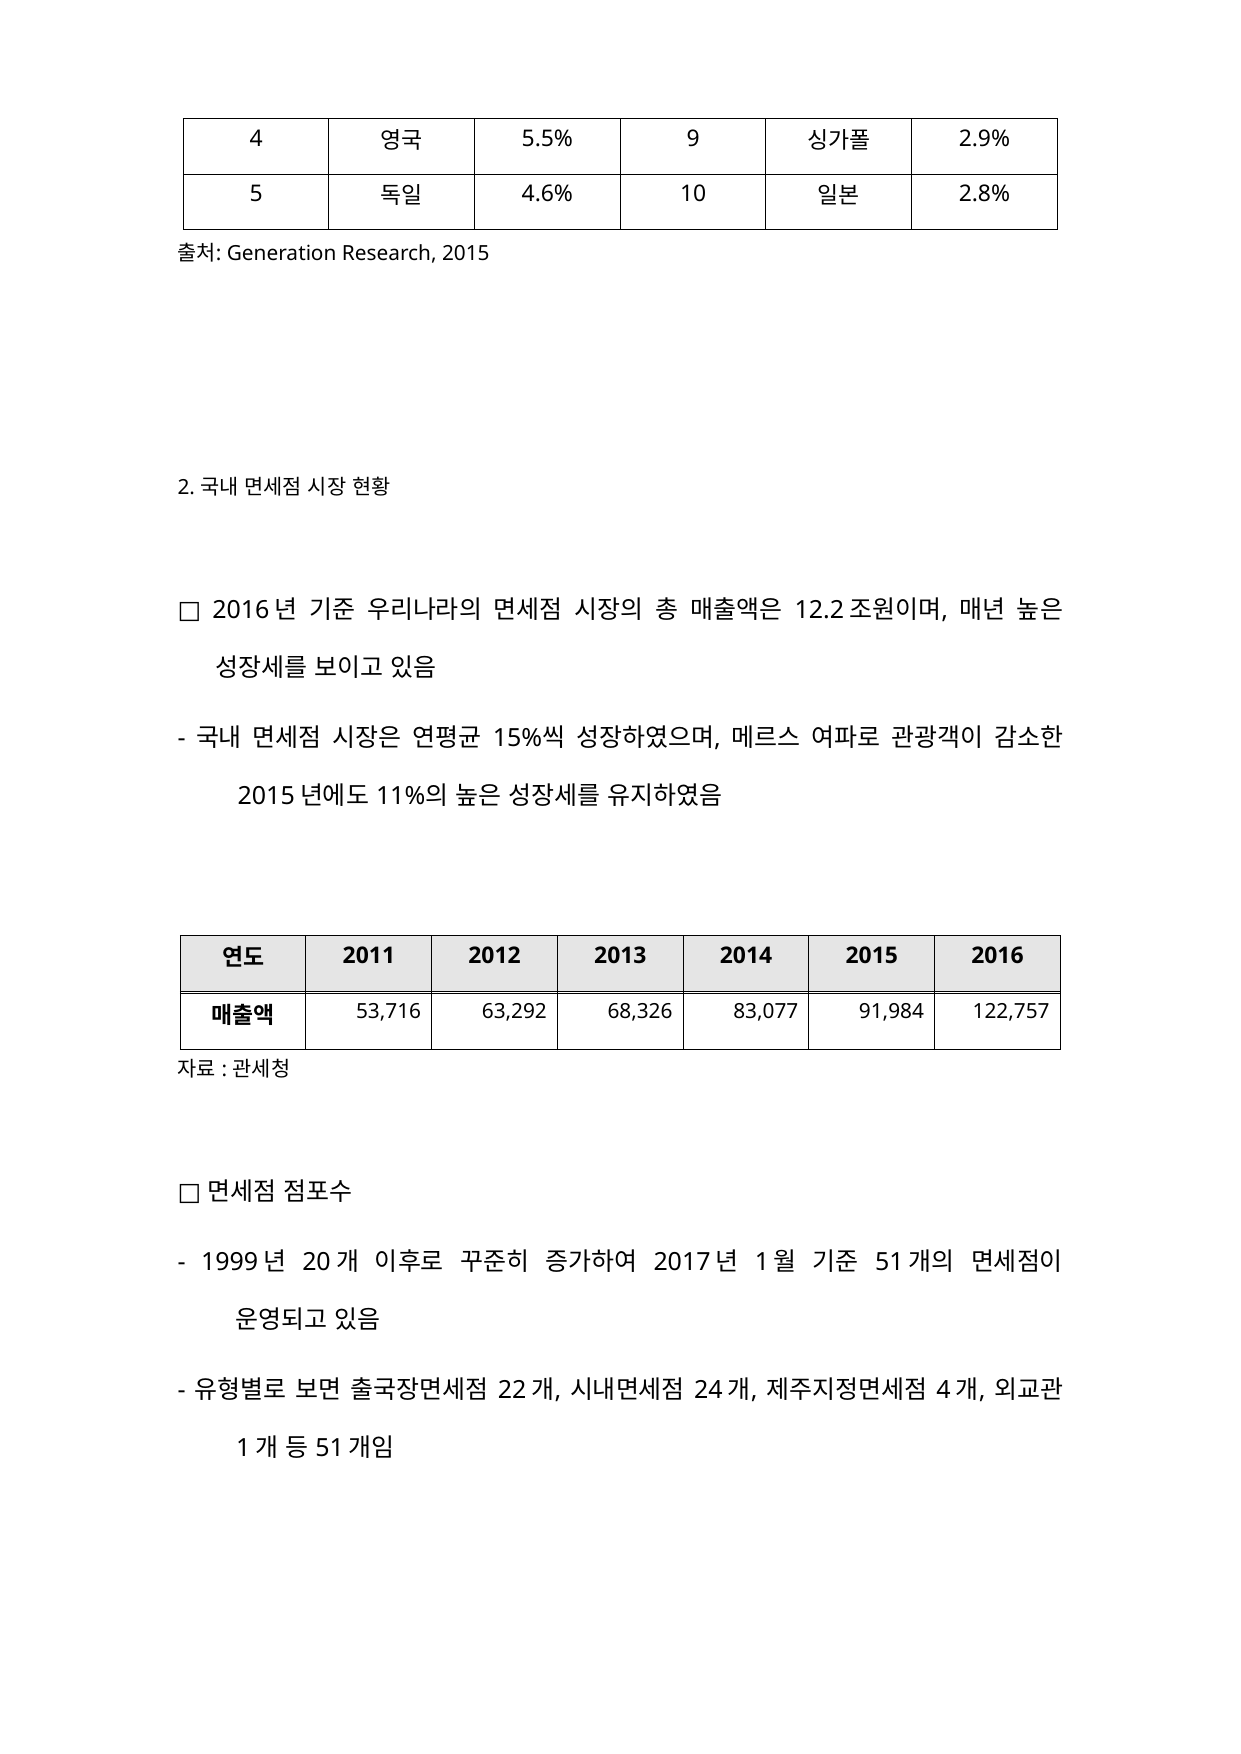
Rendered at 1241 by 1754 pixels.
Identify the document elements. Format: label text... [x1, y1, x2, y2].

text 2. 국내 면세점 시장 현황 [177, 471, 1063, 501]
table_header 2011 [306, 936, 431, 991]
text □ 면세점 점포수 [177, 1171, 1063, 1207]
table_header 2012 [432, 936, 557, 991]
table_cell 매출액 [181, 994, 305, 1048]
table_cell 5.5% [475, 119, 620, 174]
table_header 연도 [181, 936, 305, 991]
text - 1999년 20개 이후로 꾸준히 증가하여 2017년 1월 기준 51개의 면세점이 운영되고 있음 [177, 1241, 1063, 1336]
table_cell 10 [621, 175, 765, 229]
table_header 2015 [809, 936, 934, 991]
table_cell 5 [184, 175, 328, 229]
text □ 2016년 기준 우리나라의 면세점 시장의 총 매출액은 12.2조원이며, 매년 높은 성장세를 보이고 있음 [177, 589, 1063, 683]
table_cell 9 [621, 119, 765, 174]
table_cell 122,757 [935, 994, 1060, 1048]
table_cell 영국 [329, 119, 474, 174]
table_cell 83,077 [684, 994, 808, 1048]
table_cell 4.6% [475, 175, 620, 229]
table_header 2013 [558, 936, 683, 991]
table_cell 일본 [766, 175, 911, 229]
table_cell 68,326 [558, 994, 683, 1048]
table_cell 63,292 [432, 994, 557, 1048]
table_cell 독일 [329, 175, 474, 229]
text - 유형별로 보면 출국장면세점 22개, 시내면세점 24개, 제주지정면세점 4개, 외교관 1개 등 51개임 [177, 1370, 1063, 1464]
table_header 2014 [684, 936, 808, 991]
table_cell 53,716 [306, 994, 431, 1048]
text - 국내 면세점 시장은 연평균 15%씩 성장하였으며, 메르스 여파로 관광객이 감소한 2015년에도 11%의 높은 성장세를 유지하였음 [177, 718, 1063, 812]
table_cell 2.9% [912, 119, 1057, 174]
table_header 2016 [935, 936, 1060, 991]
table_cell 싱가폴 [766, 119, 911, 174]
table_cell 91,984 [809, 994, 934, 1048]
table_cell 4 [184, 119, 328, 174]
table_cell 2.8% [912, 175, 1057, 229]
text 자료 : 관세청 [177, 1052, 1063, 1082]
text 출처: Generation Research, 2015 [177, 236, 1063, 266]
